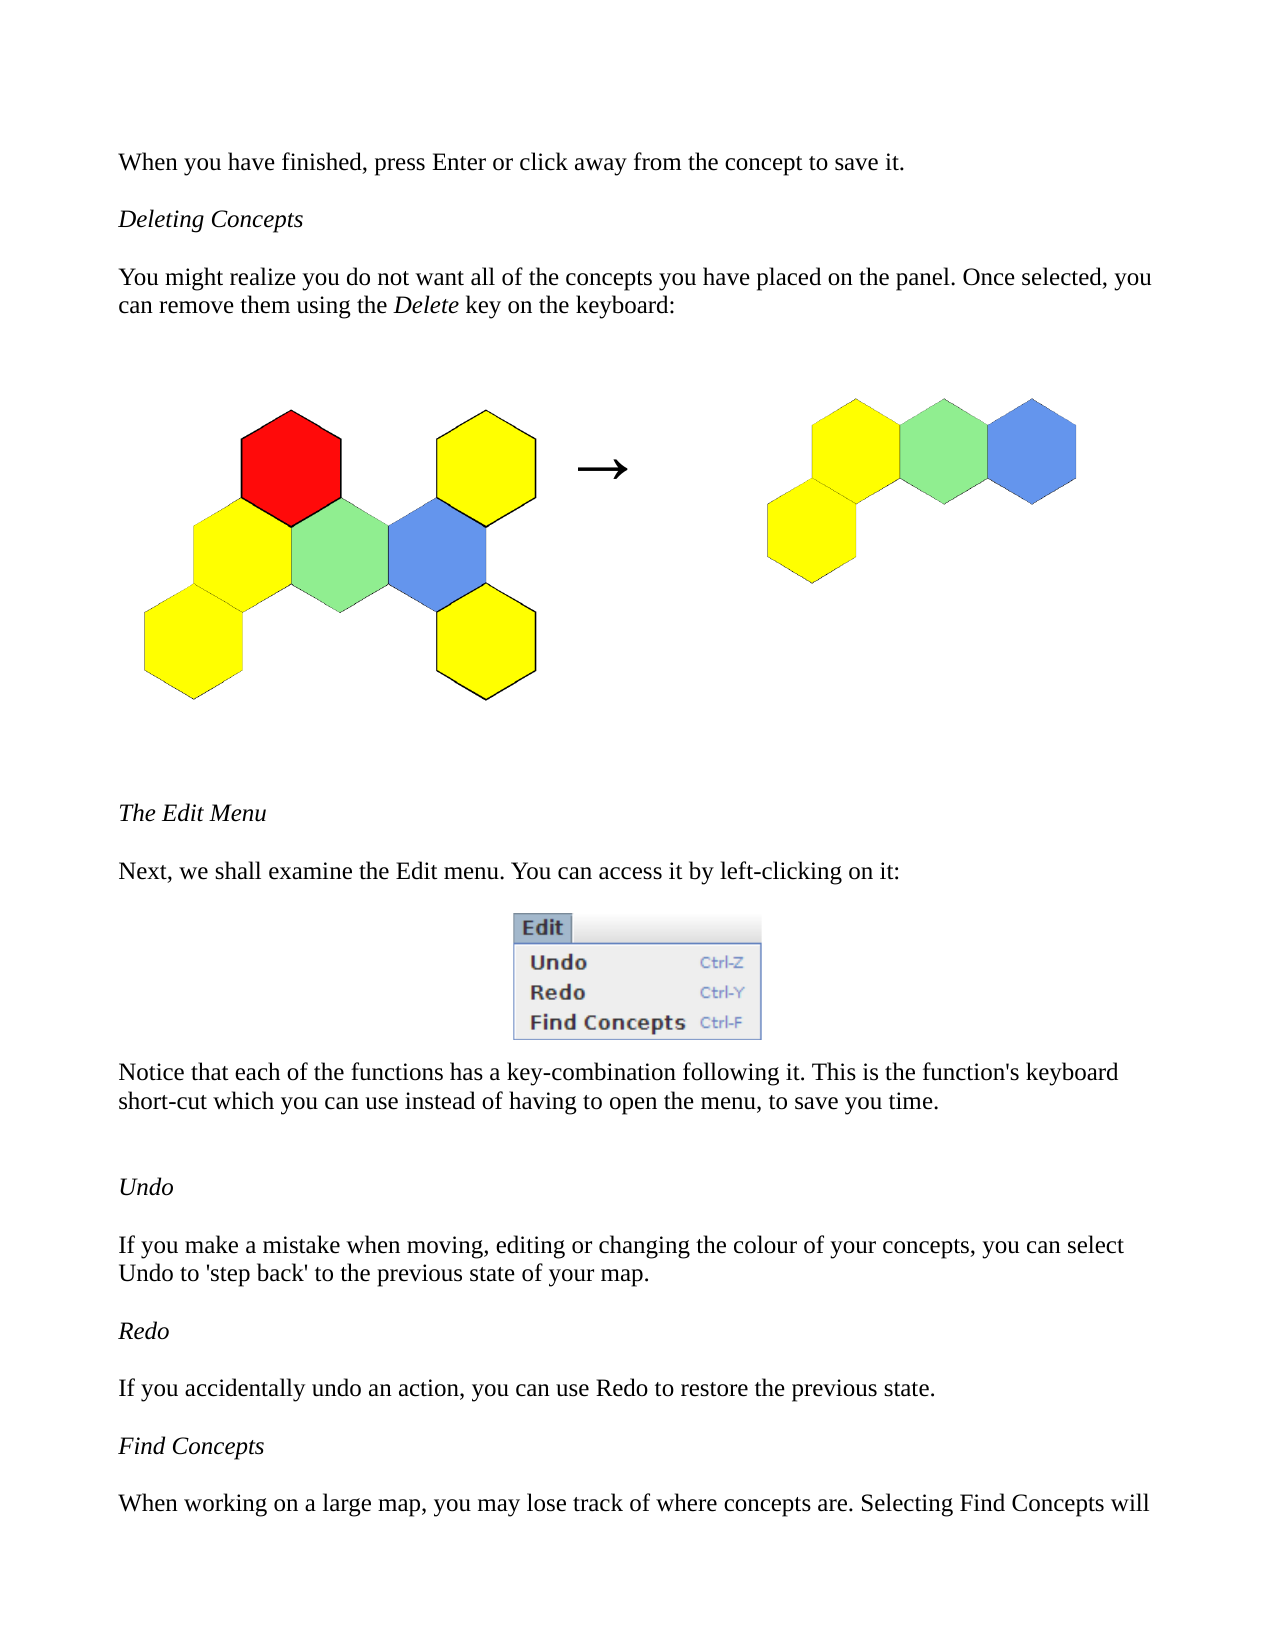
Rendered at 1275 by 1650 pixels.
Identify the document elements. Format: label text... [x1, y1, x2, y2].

text Redo [118, 1316, 1157, 1345]
picture [143, 408, 540, 702]
text Find Concepts [118, 1431, 1157, 1460]
picture [765, 394, 1078, 585]
text When you have finished, press Enter or click away from the concept to save it. [118, 147, 1157, 176]
text Notice that each of the functions has a key-combination following it. This is the function's keyboard short-cut which you can use instead of having to open the menu, to save you time. [118, 1057, 1157, 1115]
text Undo [118, 1172, 1157, 1201]
text Next, we shall examine the Edit menu. You can access it by left-clicking on it: [118, 856, 1157, 885]
text If you accidentally undo an action, you can use Redo to restore the previous state. [118, 1373, 1157, 1402]
text Deleting Concepts [118, 204, 1157, 233]
text The Edit Menu [118, 798, 1157, 827]
text If you make a mistake when moving, editing or changing the colour of your concepts, you can select Undo to 'step back' to the previous state of your map. [118, 1230, 1157, 1287]
text [1078, 406, 1157, 501]
picture [513, 913, 762, 1040]
text When working on a large map, you may lose track of where concepts are. Selecting Find Concepts will [118, 1488, 1157, 1517]
text You might realize you do not want all of the concepts you have placed on the panel. Once selected, you can remove them using the Delete key on the keyboard: [118, 262, 1157, 319]
text → [118, 406, 765, 501]
